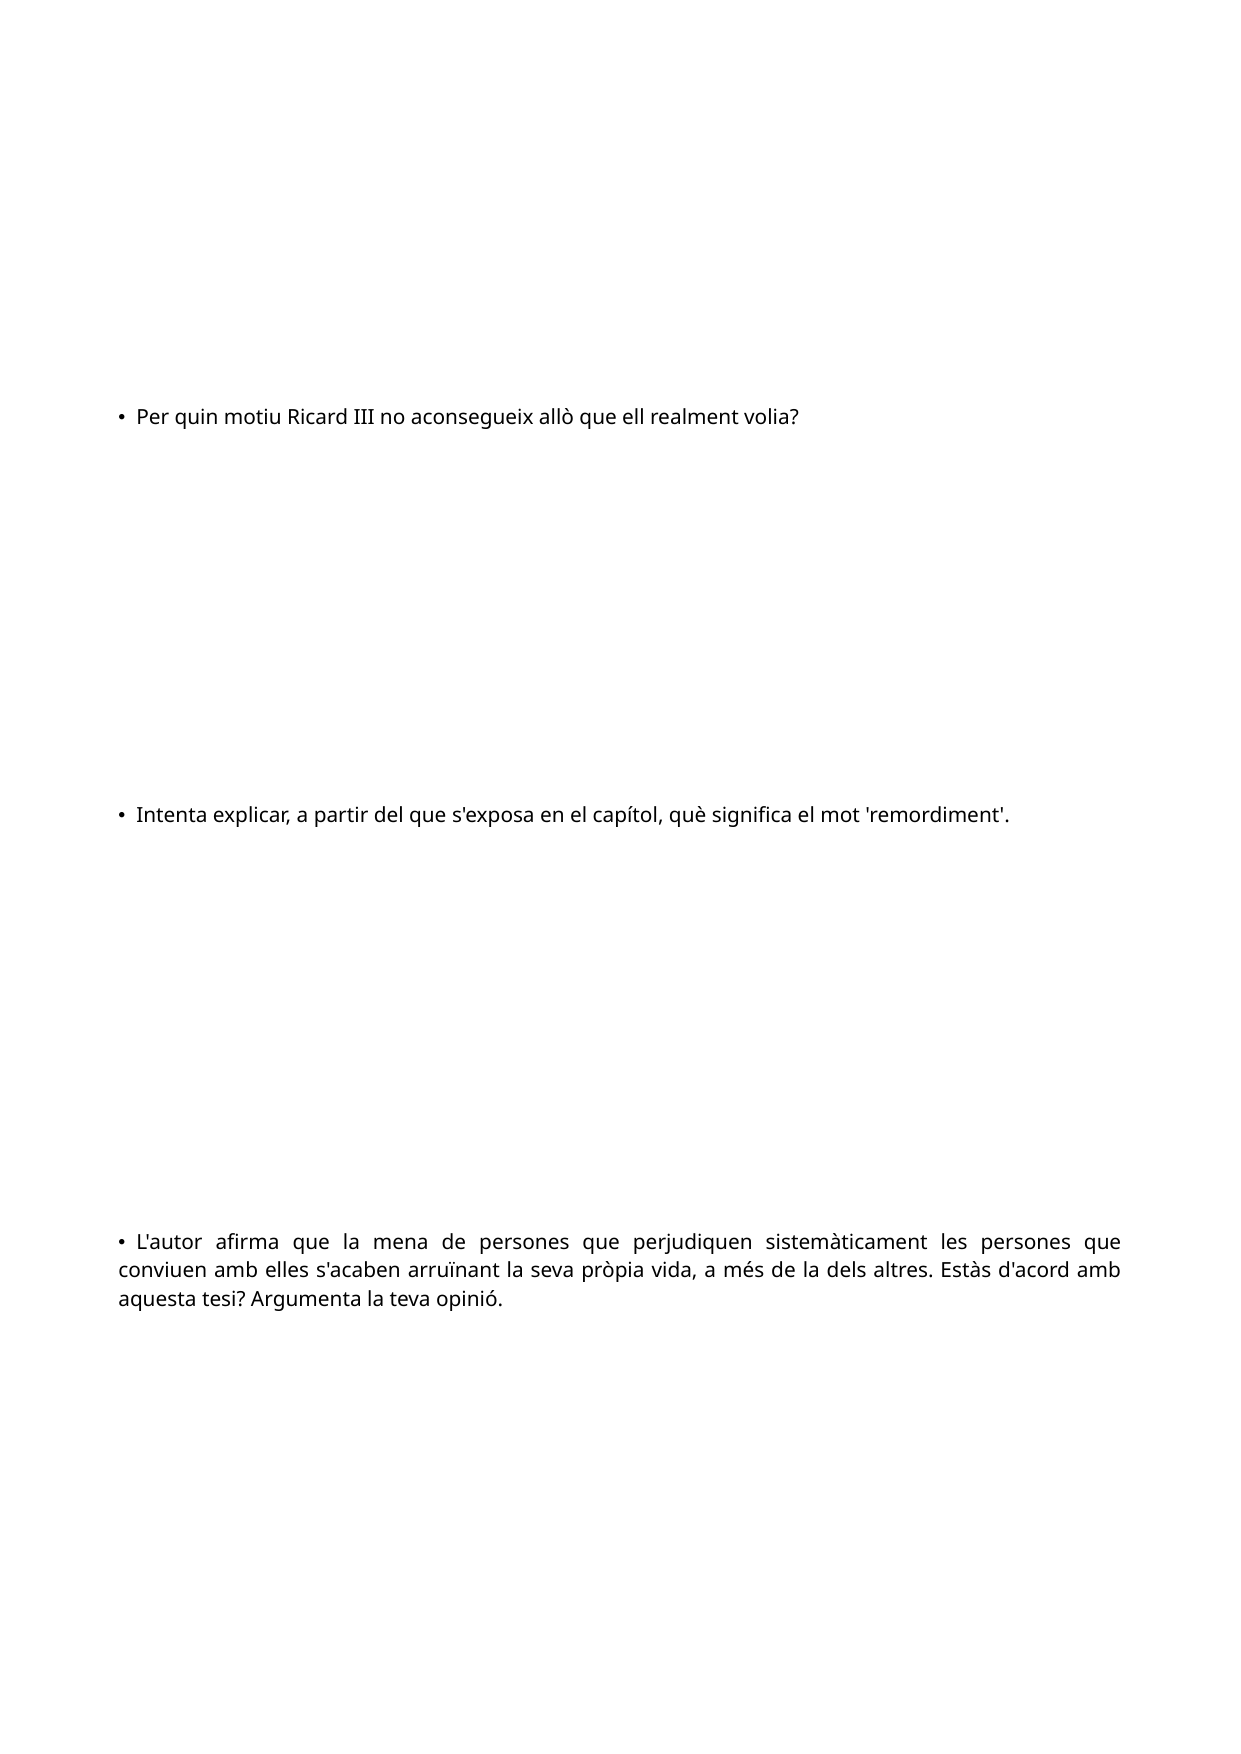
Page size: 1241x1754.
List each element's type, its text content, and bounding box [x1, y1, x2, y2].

list L'autor afirma que la mena de persones que perjudiquen sistemàticament les persones que conviuen amb elles s'acaben arruïnant la seva pròpia vida, a més de la dels altres. Estàs d'acord amb aquesta tesi? Argumenta la teva opinió. [118, 1227, 1122, 1312]
list Per quin motiu Ricard III no aconsegueix allò que ell realment volia? [118, 402, 1122, 431]
list Intenta explicar, a partir del que s'exposa en el capítol, què significa el mot 'remordiment'. [118, 801, 1122, 829]
